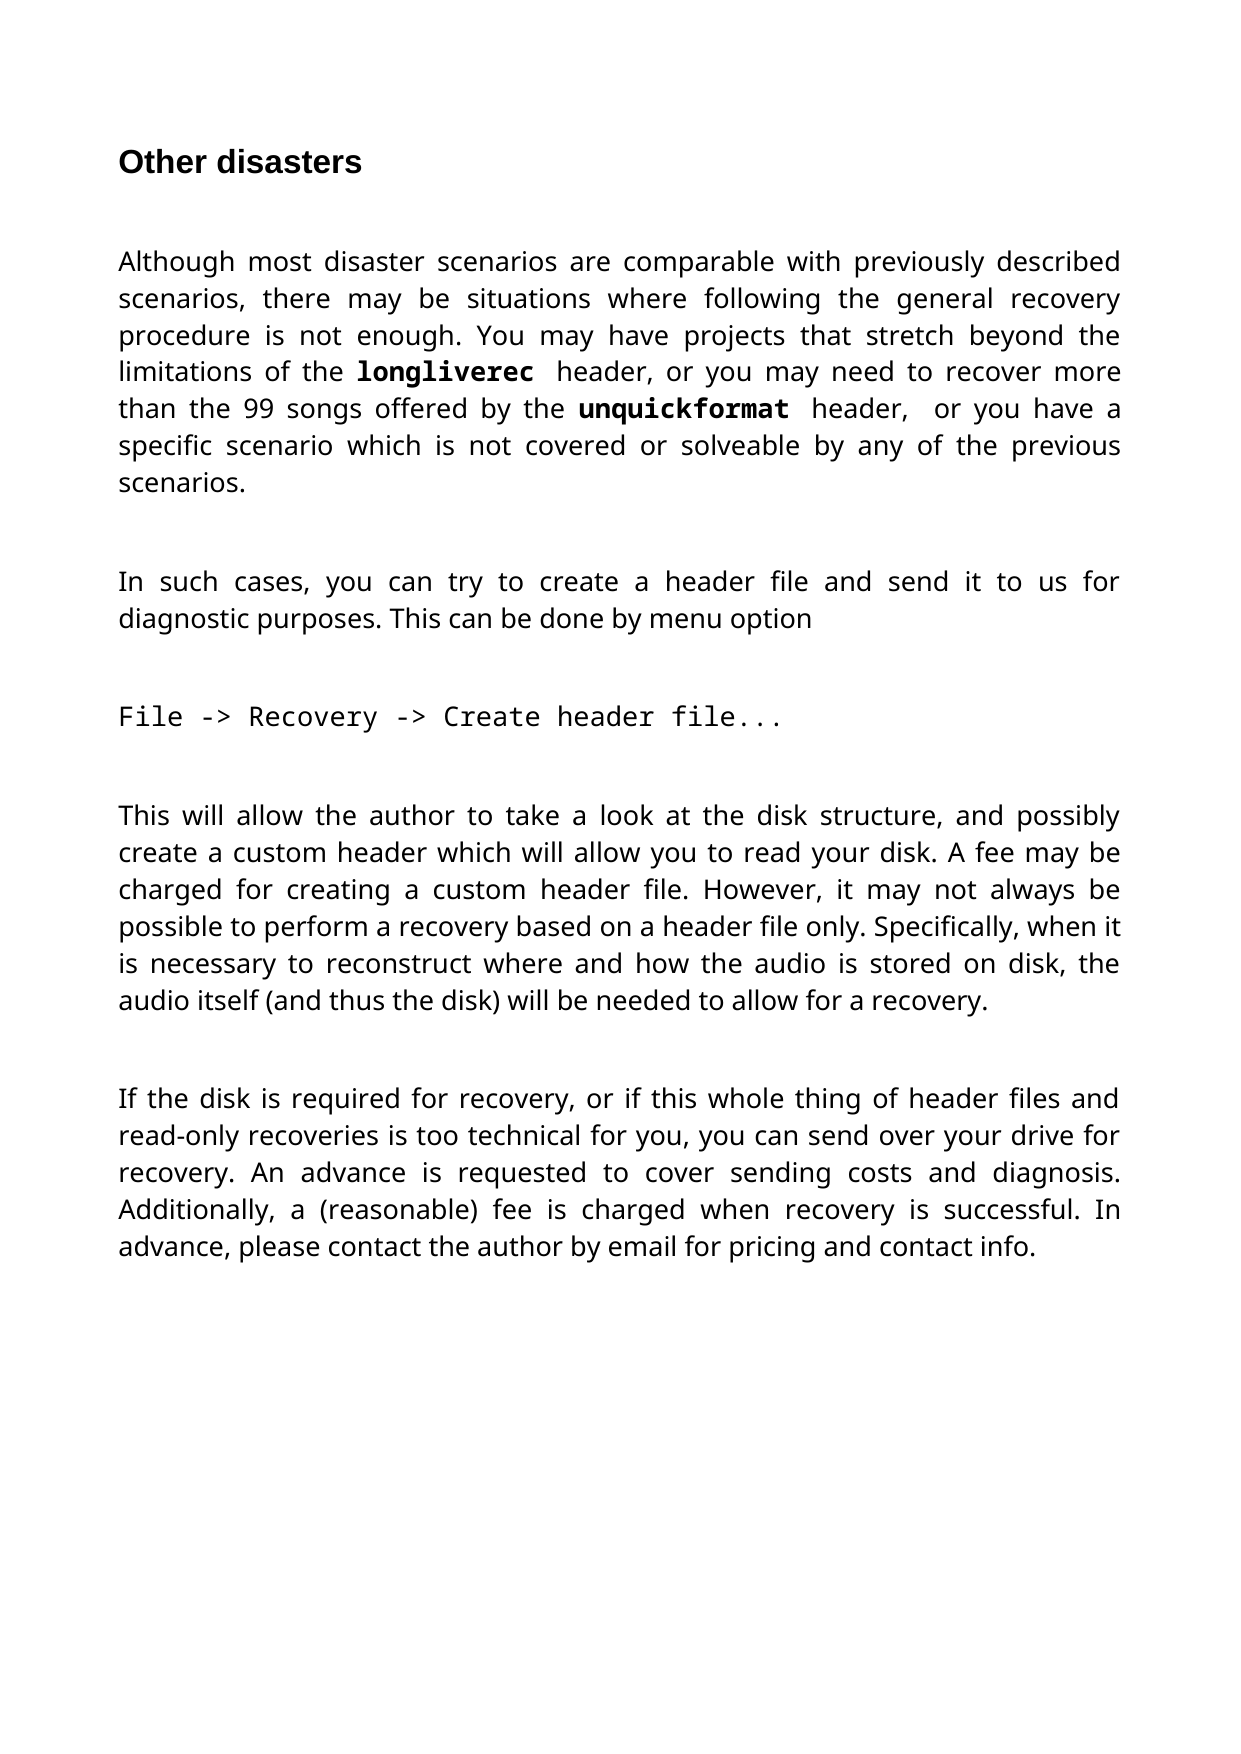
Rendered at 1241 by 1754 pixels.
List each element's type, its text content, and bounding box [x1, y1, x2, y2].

text File -> Recovery -> Create header file... [118, 698, 1122, 735]
text In such cases, you can try to create a header file and send it to us for diagnostic purposes. This can be done by menu option [118, 562, 1122, 636]
text Although most disaster scenarios are comparable with previously described scenarios, there may be situations where following the general recovery procedure is not enough. You may have projects that stretch beyond the limitations of the longliverec header, or you may need to recover more than the 99 songs offered by the unquickformat header, or you have a specific scenario which is not covered or solveable by any of the previous scenarios. [118, 242, 1122, 500]
text If the disk is required for recovery, or if this whole thing of header files and read-only recoveries is too technical for you, you can send over your drive for recovery. An advance is requested to cover sending costs and diagnosis. Additionally, a (reasonable) fee is charged when recovery is successful. In advance, please contact the author by email for pricing and contact info. [118, 1080, 1122, 1264]
subtitle Other disasters [118, 143, 1122, 180]
text This will allow the author to take a look at the disk structure, and possibly create a custom header which will allow you to read your disk. A fee may be charged for creating a custom header file. However, it may not always be possible to perform a recovery based on a header file only. Specifically, when it is necessary to reconstruct where and how the audio is stored on disk, the audio itself (and thus the disk) will be needed to allow for a recovery. [118, 797, 1122, 1018]
